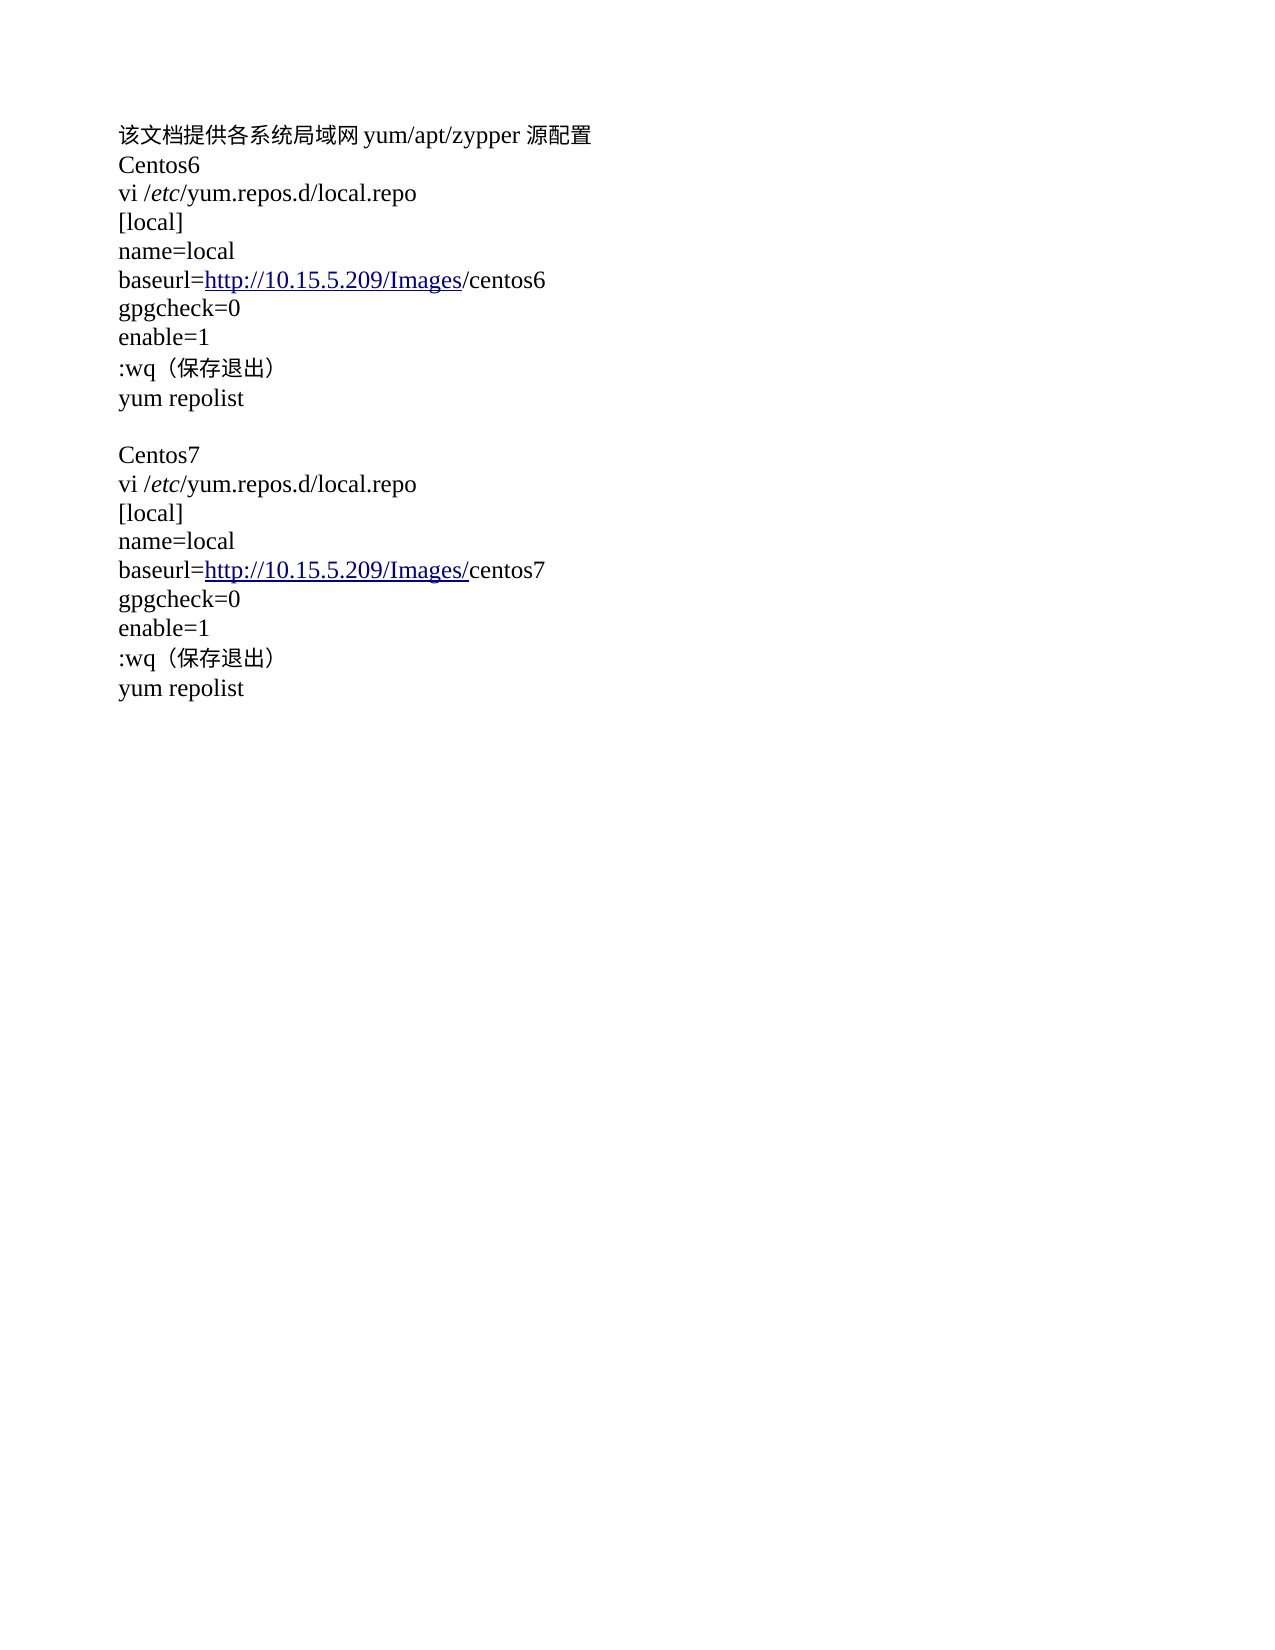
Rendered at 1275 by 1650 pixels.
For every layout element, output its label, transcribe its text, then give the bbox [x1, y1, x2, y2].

text name=local [118, 526, 1157, 555]
text gpgcheck=0 [118, 584, 1157, 613]
text yum repolist [118, 383, 1157, 411]
text baseurl=http://10.15.5.209/Images/centos6 [118, 265, 1157, 293]
text baseurl=http://10.15.5.209/Images/centos7 [118, 555, 1157, 584]
text :wq（保存退出） [118, 641, 1157, 673]
text yum repolist [118, 673, 1157, 702]
text vi /etc/yum.repos.d/local.repo [118, 178, 1157, 207]
text enable=1 [118, 613, 1157, 641]
text vi /etc/yum.repos.d/local.repo [118, 469, 1157, 498]
text :wq（保存退出） [118, 351, 1157, 383]
text [local] [118, 207, 1157, 236]
text 该文档提供各系统局域网yum/apt/zypper 源配置 [118, 118, 1157, 150]
text [local] [118, 498, 1157, 526]
text gpgcheck=0 [118, 293, 1157, 322]
text Centos6 [118, 150, 1157, 178]
text Centos7 [118, 440, 1157, 469]
text name=local [118, 236, 1157, 265]
text enable=1 [118, 322, 1157, 351]
